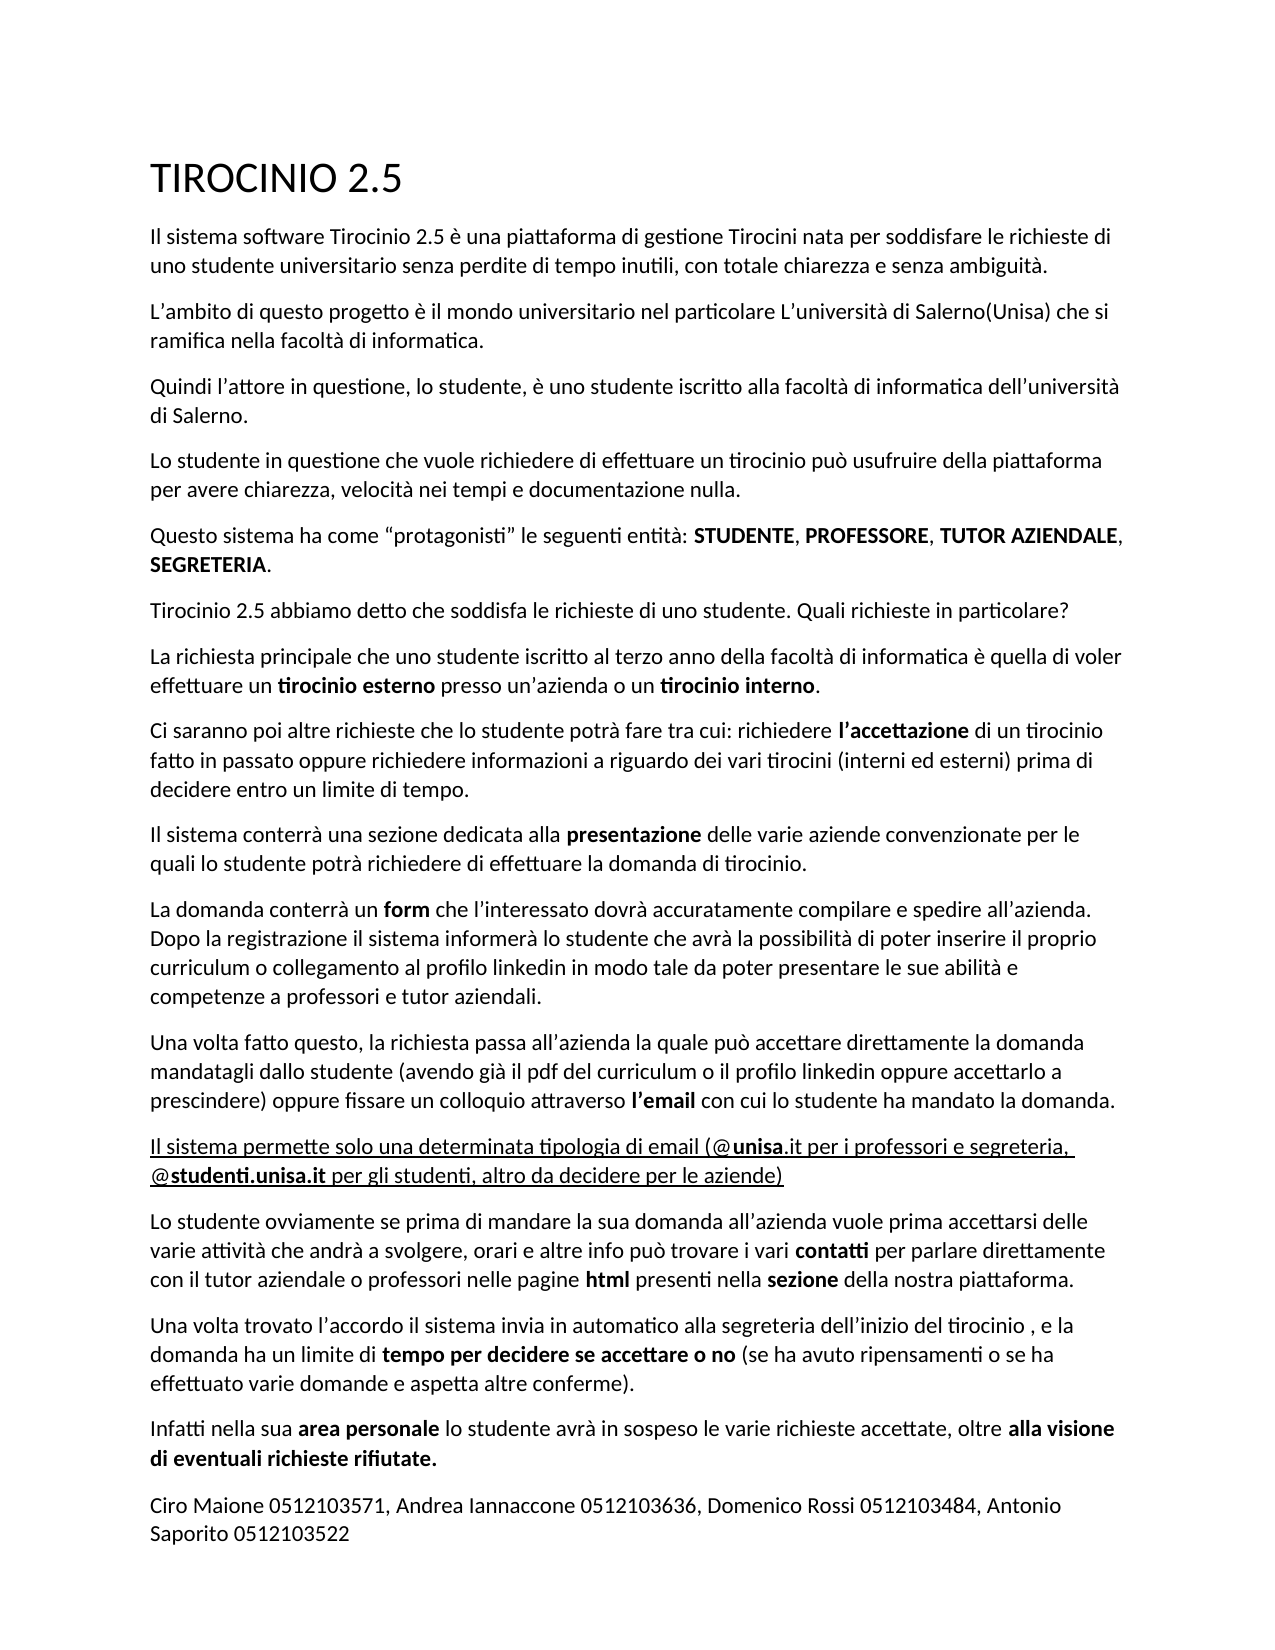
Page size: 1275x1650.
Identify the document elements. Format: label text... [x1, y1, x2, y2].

text L’ambito di questo progetto è il mondo universitario nel particolare L’università di Salerno(Unisa) che si ramifica nella facoltà di informatica. [150, 297, 1125, 354]
text Il sistema conterrà una sezione dedicata alla presentazione delle varie aziende convenzionate per le quali lo studente potrà richiedere di effettuare la domanda di tirocinio. [150, 821, 1125, 878]
text Ci saranno poi altre richieste che lo studente potrà fare tra cui: richiedere l’accettazione di un tirocinio fatto in passato oppure richiedere informazioni a riguardo dei vari tirocini (interni ed esterni) prima di decidere entro un limite di tempo. [150, 717, 1125, 803]
text Lo studente ovviamente se prima di mandare la sua domanda all’azienda vuole prima accettarsi delle varie attività che andrà a svolgere, orari e altre info può trovare i vari contatti per parlare direttamente con il tutor aziendale o professori nelle pagine html presenti nella sezione della nostra piattaforma. [150, 1207, 1125, 1293]
text Infatti nella sua area personale lo studente avrà in sospeso le varie richieste accettate, oltre alla visione di eventuali richieste rifiutate. [150, 1414, 1125, 1472]
text Una volta trovato l’accordo il sistema invia in automatico alla segreteria dell’inizio del tirocinio , e la domanda ha un limite di tempo per decidere se accettare o no (se ha avuto ripensamenti o se ha effettuato varie domande e aspetta altre conferme). [150, 1311, 1125, 1397]
text Quindi l’attore in questione, lo studente, è uno studente iscritto alla facoltà di informatica dell’università di Salerno. [150, 372, 1125, 429]
text Una volta fatto questo, la richiesta passa all’azienda la quale può accettare direttamente la domanda mandatagli dallo studente (avendo già il pdf del curriculum o il profilo linkedin oppure accettarlo a prescindere) oppure fissare un colloquio attraverso l’email con cui lo studente ha mandato la domanda. [150, 1028, 1125, 1114]
text Il sistema software Tirocinio 2.5 è una piattaforma di gestione Tirocini nata per soddisfare le richieste di uno studente universitario senza perdite di tempo inutili, con totale chiarezza e senza ambiguità. [150, 222, 1125, 279]
text TIROCINIO 2.5 [150, 150, 1125, 203]
text La richiesta principale che uno studente iscritto al terzo anno della facoltà di informatica è quella di voler effettuare un tirocinio esterno presso un’azienda o un tirocinio interno. [150, 642, 1125, 699]
text La domanda conterrà un form che l’interessato dovrà accuratamente compilare e spedire all’azienda. Dopo la registrazione il sistema informerà lo studente che avrà la possibilità di poter inserire il proprio curriculum o collegamento al profilo linkedin in modo tale da poter presentare le sue abilità e competenze a professori e tutor aziendali. [150, 895, 1125, 1011]
text Tirocinio 2.5 abbiamo detto che soddisfa le richieste di uno studente. Quali richieste in particolare? [150, 596, 1125, 624]
text Questo sistema ha come “protagonisti” le seguenti entità: STUDENTE, PROFESSORE, TUTOR AZIENDALE, SEGRETERIA. [150, 521, 1125, 578]
text Il sistema permette solo una determinata tipologia di email (@unisa.it per i professori e segreteria, @studenti.unisa.it per gli studenti, altro da decidere per le aziende) [150, 1132, 1125, 1189]
text Lo studente in questione che vuole richiedere di effettuare un tirocinio può usufruire della piattaforma per avere chiarezza, velocità nei tempi e documentazione nulla. [150, 447, 1125, 504]
